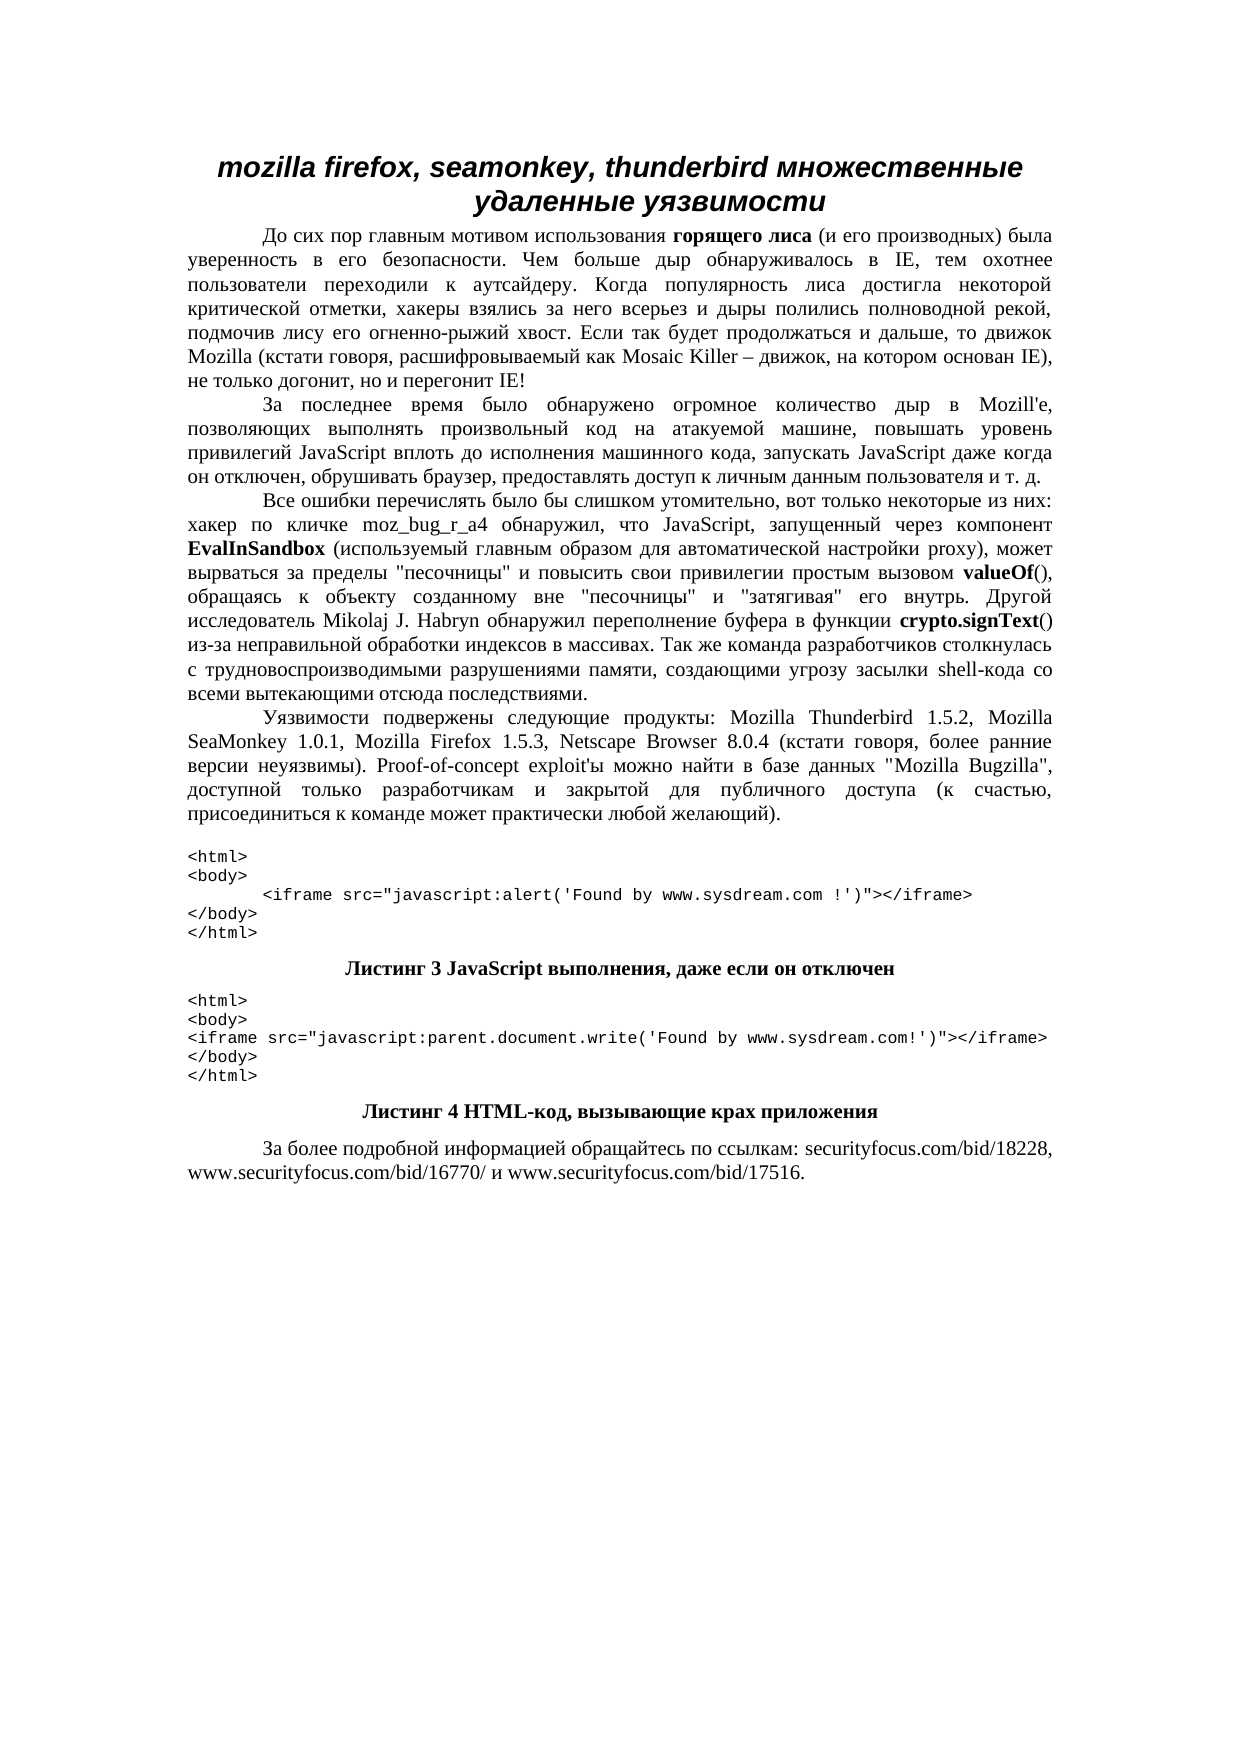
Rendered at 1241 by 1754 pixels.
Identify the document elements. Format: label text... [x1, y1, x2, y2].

text Листинг 4 HTML-код, вызывающие крах приложения [187, 1099, 1053, 1123]
text <html> [187, 992, 1053, 1011]
text <iframe src="javascript:alert('Found by www.sysdream.com !')"></iframe> [187, 887, 1053, 906]
text До сих пор главным мотивом использования горящего лиса (и его производных) была уверенность в его безопасности. Чем больше дыр обнаруживалось в IE, тем охотнее пользователи переходили к аутсайдеру. Когда популярность лиса достигла некоторой критической отметки, хакеры взялись за него всерьез и дыры полились полноводной рекой, подмочив лису его огненно-рыжий хвост. Если так будет продолжаться и дальше, то движок Mozilla (кстати говоря, расшифровываемый как Mosaic Killer – движок, на котором основан IE), не только догонит, но и перегонит IE! [187, 223, 1053, 392]
text <html> [187, 849, 1053, 868]
subtitle mozilla firefox, seamonkey, thunderbird множественные удаленные уязвимости [187, 150, 1053, 217]
text За более подробной информацией обращайтесь по ссылкам: securityfocus.com/bid/18228, www.securityfocus.com/bid/16770/ и www.securityfocus.com/bid/17516. [187, 1136, 1053, 1184]
text </html> [187, 924, 1053, 943]
text </body> [187, 906, 1053, 924]
text </html> [187, 1068, 1053, 1087]
text Все ошибки перечислять было бы слишком утомительно, вот только некоторые из них: хакер по кличке moz_bug_r_a4 обнаружил, что JavaScript, запущенный через компонент EvalInSandbox (используемый главным образом для автоматической настройки proxy), может вырваться за пределы "песочницы" и повысить свои привилегии простым вызовом valueOf(), обращаясь к объекту созданному вне "песочницы" и "затягивая" его внутрь. Другой исследователь Mikolaj J. Habryn обнаружил переполнение буфера в функции crypto.signText() из-за неправильной обработки индексов в массивах. Так же команда разработчиков столкнулась с трудновоспроизводимыми разрушениями памяти, создающими угрозу засылки shell-кода со всеми вытекающими отсюда последствиями. [187, 488, 1053, 704]
text Листинг 3 JavaScript выполнения, даже если он отключен [187, 956, 1053, 980]
text <body> [187, 1011, 1053, 1030]
text За последнее время было обнаружено огромное количество дыр в Mozill'e, позволяющих выполнять произвольный код на атакуемой машине, повышать уровень привилегий JavaScript вплоть до исполнения машинного кода, запускать JavaScript даже когда он отключен, обрушивать браузер, предоставлять доступ к личным данным пользователя и т. д. [187, 392, 1053, 488]
text <body> [187, 868, 1053, 887]
text </body> [187, 1049, 1053, 1068]
text <iframe src="javascript:parent.document.write('Found by www.sysdream.com!')"></iframe> [187, 1030, 1053, 1049]
text Уязвимости подвержены следующие продукты: Mozilla Thunderbird 1.5.2, Mozilla SeaMonkey 1.0.1, Mozilla Firefox 1.5.3, Netscape Browser 8.0.4 (кстати говоря, более ранние версии неуязвимы). Proof-of-concept exploit'ы можно найти в базе данных "Mozilla Bugzilla", доступной только разработчикам и закрытой для публичного доступа (к счастью, присоединиться к команде может практически любой желающий). [187, 704, 1053, 825]
